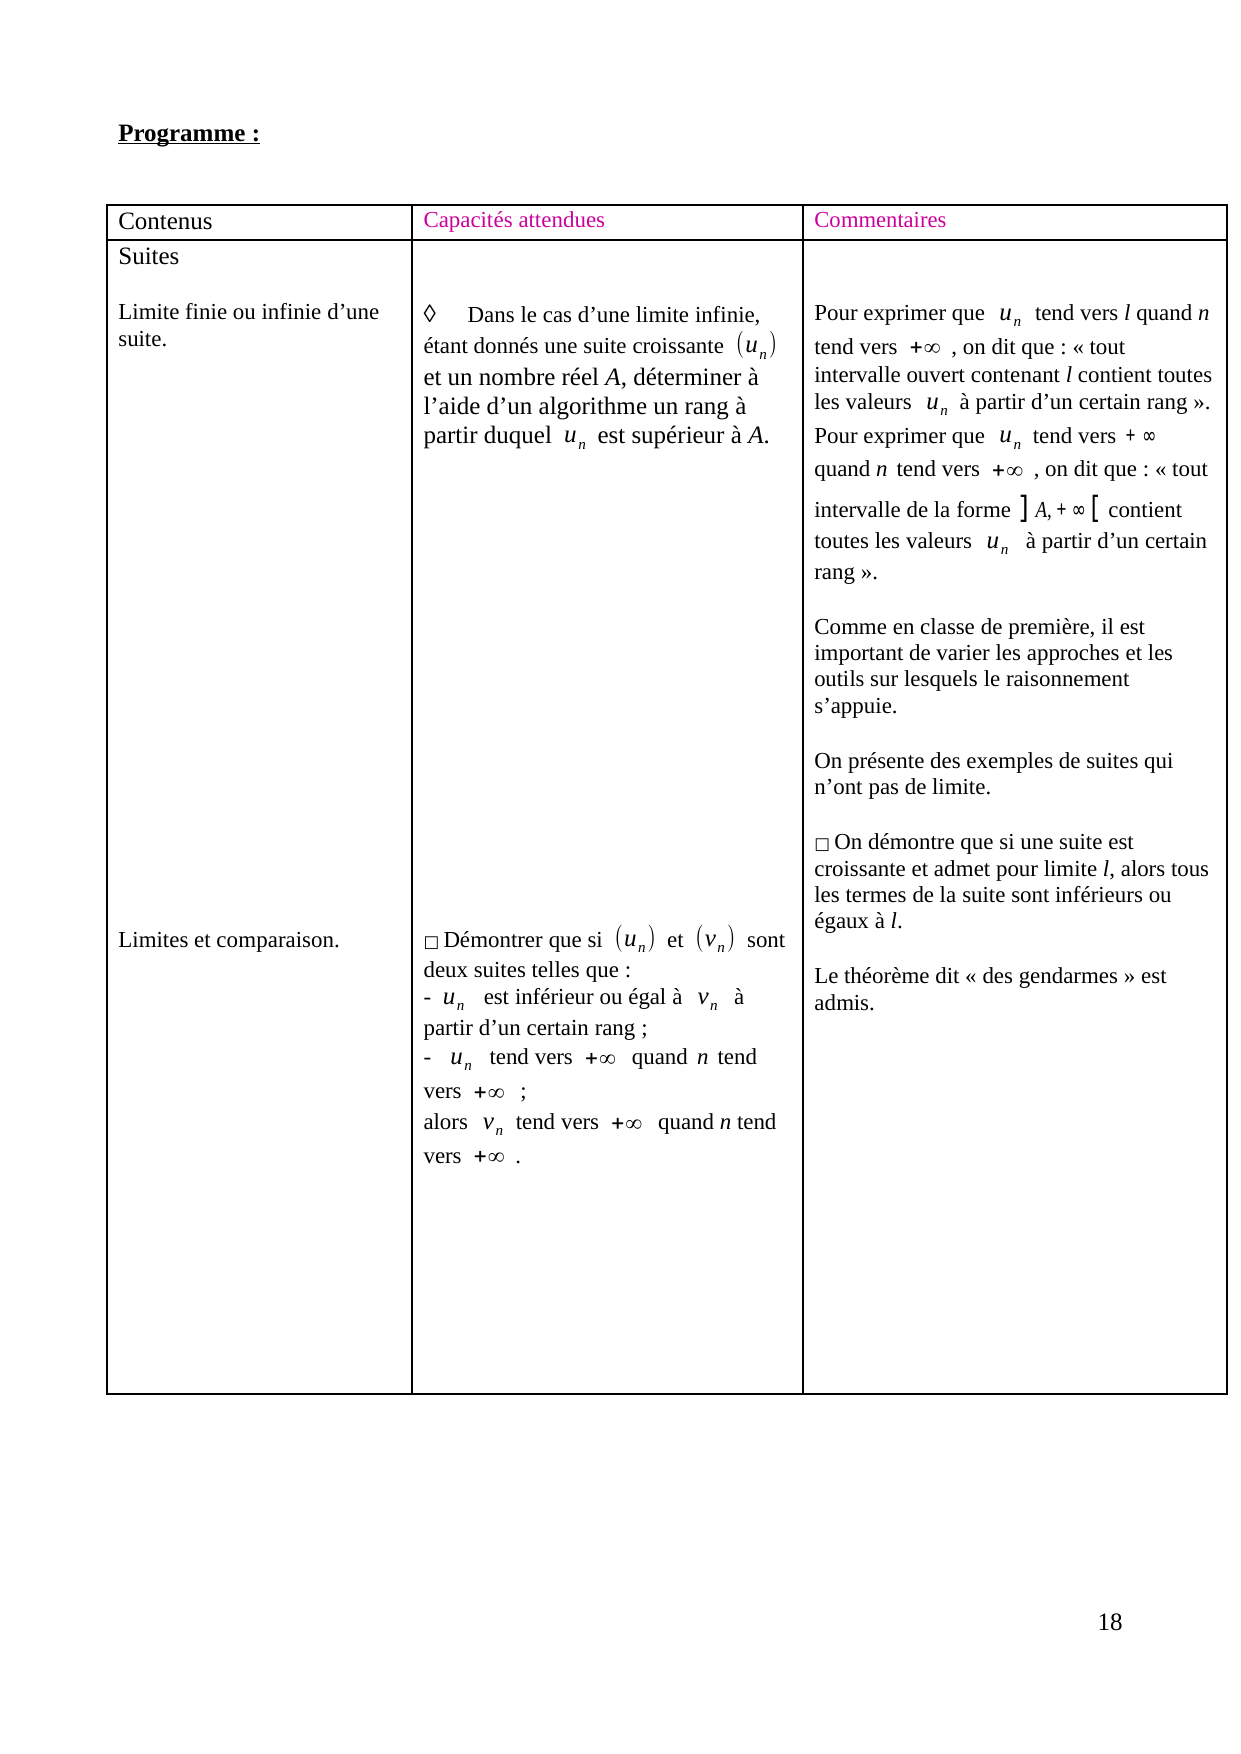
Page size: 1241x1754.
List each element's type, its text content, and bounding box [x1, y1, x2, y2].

table_header Commentaires [804, 206, 1226, 239]
table_cell ◊ Dans le cas d’une limite infinie, étant donnés une suite croissante et un nombre réel A, déterminer à l’aide d’un algorithme un rang à partir duquel est supérieur à A. □ Démontrer que si et sont deux suites telles que : - est inférieur ou égal à à partir d’un certain rang ; - tend vers quand n tend vers ; alors tend vers quand n tend vers . [413, 241, 802, 1393]
table_cell Suites Limite finie ou infinie d’une suite. Limites et comparaison. [108, 241, 411, 1393]
table_header Capacités attendues [413, 206, 802, 239]
table_header Contenus [108, 206, 411, 239]
table_cell Pour exprimer que tend vers l quand n tend vers , on dit que : « tout intervalle ouvert contenant l contient toutes les valeurs à partir d’un certain rang ». Pour exprimer que tend vers + ∞ quand n tend vers , on dit que : « tout intervalle de la forme ] A, + ∞ [ contient toutes les valeurs à partir d’un certain rang ». Comme en classe de première, il est important de varier les approches et les outils sur lesquels le raisonnement s’appuie. On présente des exemples de suites qui n’ont pas de limite. □ On démontre que si une suite est croissante et admet pour limite l, alors tous les termes de la suite sont inférieurs ou égaux à l. Le théorème dit « des gendarmes » est admis. [804, 241, 1226, 1393]
text Programme : [118, 118, 1122, 147]
